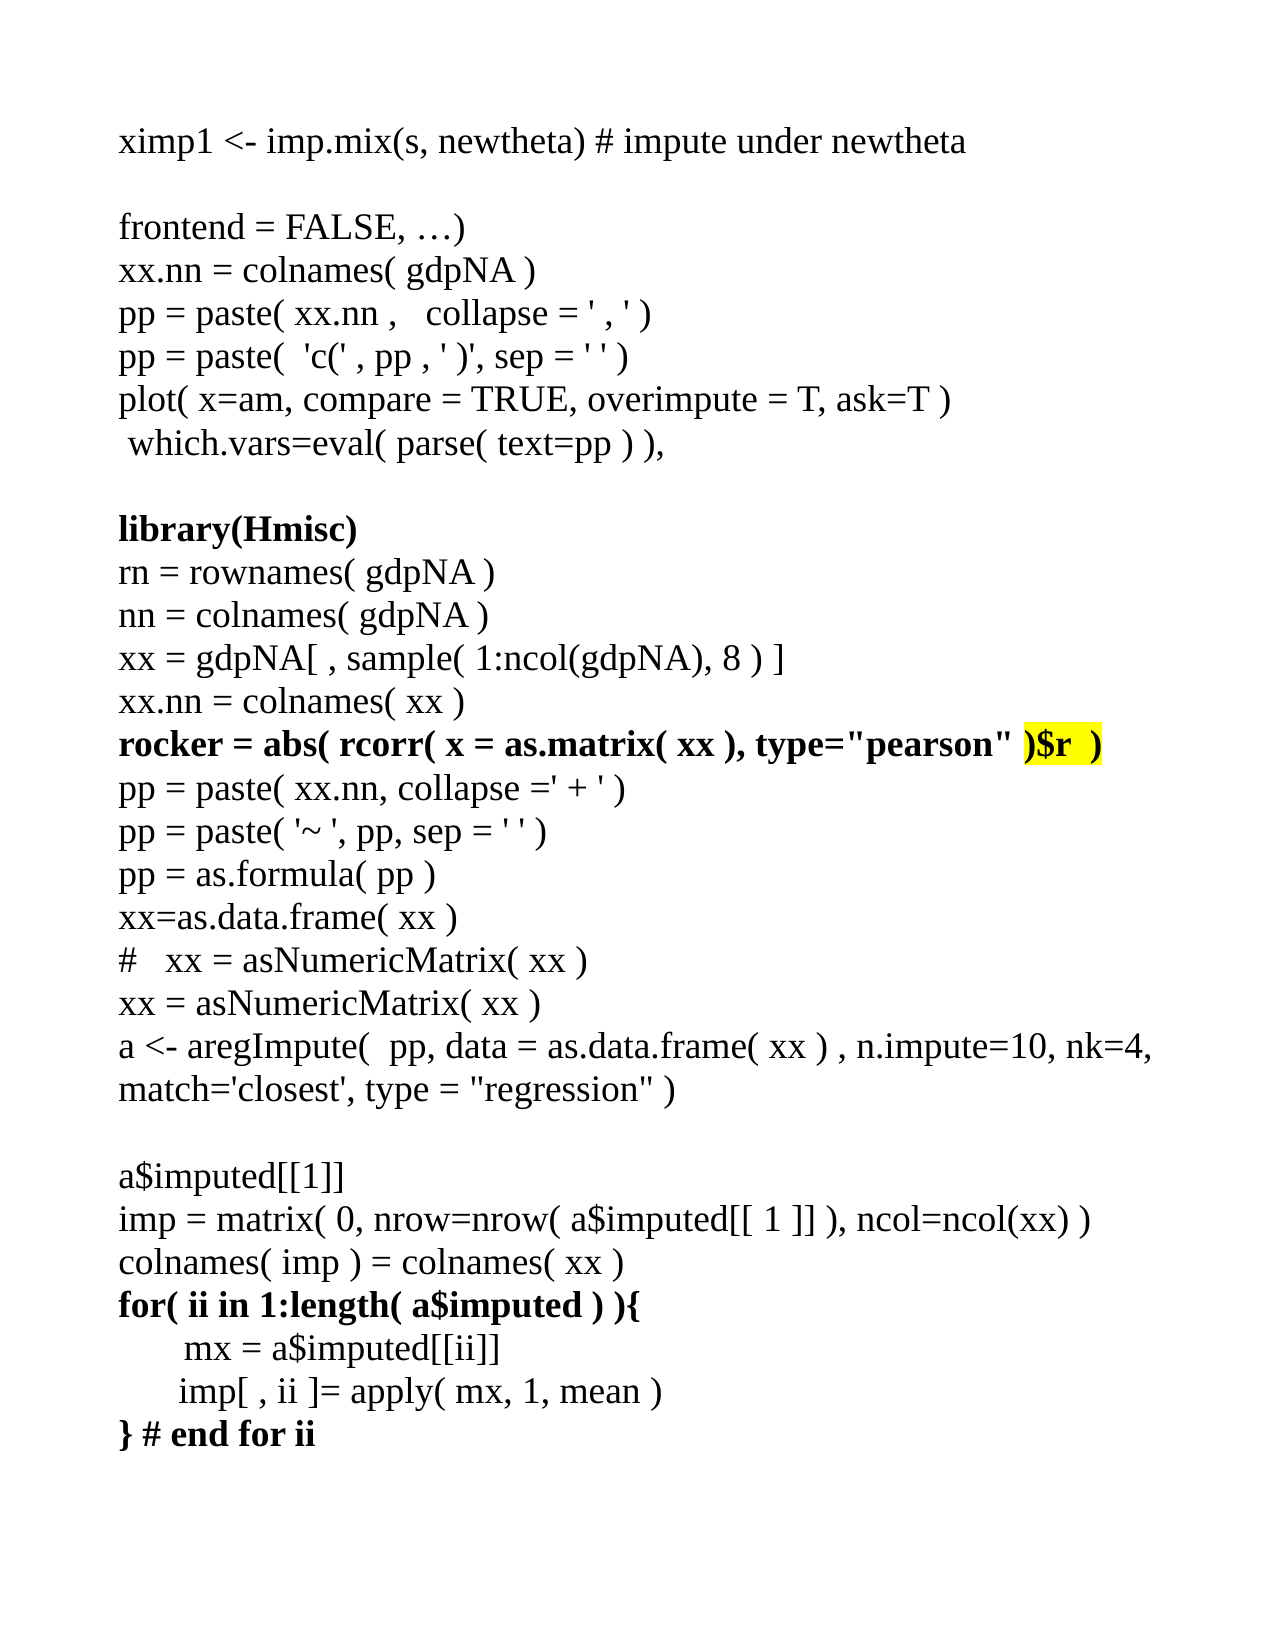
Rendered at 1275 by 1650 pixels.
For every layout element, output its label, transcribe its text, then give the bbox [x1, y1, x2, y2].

text library(Hmisc) [118, 506, 1157, 549]
text mx = a$imputed[[ii]] [118, 1326, 1157, 1369]
text xx = gdpNA[ , sample( 1:ncol(gdpNA), 8 ) ] [118, 636, 1157, 679]
text ximp1 <- imp.mix(s, newtheta) # impute under newtheta [118, 118, 1157, 161]
text pp = paste( '~ ', pp, sep = ' ' ) [118, 808, 1157, 851]
text for( ii in 1:length( a$imputed ) ){ [118, 1282, 1157, 1326]
text pp = paste( 'c(' , pp , ' )', sep = ' ' ) [118, 334, 1157, 377]
text nn = colnames( gdpNA ) [118, 592, 1157, 636]
text pp = paste( xx.nn, collapse =' + ' ) [118, 765, 1157, 808]
text which.vars=eval( parse( text=pp ) ), [118, 420, 1157, 463]
text xx.nn = colnames( xx ) [118, 679, 1157, 722]
text colnames( imp ) = colnames( xx ) [118, 1239, 1157, 1282]
text pp = paste( xx.nn , collapse = ' , ' ) [118, 291, 1157, 334]
text pp = as.formula( pp ) [118, 851, 1157, 894]
text xx = asNumericMatrix( xx ) [118, 981, 1157, 1024]
text imp = matrix( 0, nrow=nrow( a$imputed[[ 1 ]] ), ncol=ncol(xx) ) [118, 1196, 1157, 1239]
text xx.nn = colnames( gdpNA ) [118, 247, 1157, 291]
text # xx = asNumericMatrix( xx ) [118, 937, 1157, 981]
text imp[ , ii ]= apply( mx, 1, mean ) [118, 1369, 1157, 1412]
text frontend = FALSE, …) [118, 204, 1157, 247]
text rocker = abs( rcorr( x = as.matrix( xx ), type="pearson" )$r ) [118, 722, 1157, 765]
text a <- aregImpute( pp, data = as.data.frame( xx ) , n.impute=10, nk=4, match='closest', type = "regression" ) [118, 1024, 1157, 1110]
text } # end for ii [118, 1412, 1157, 1455]
text plot( x=am, compare = TRUE, overimpute = T, ask=T ) [118, 377, 1157, 420]
text rn = rownames( gdpNA ) [118, 549, 1157, 592]
text a$imputed[[1]] [118, 1153, 1157, 1196]
text xx=as.data.frame( xx ) [118, 894, 1157, 937]
